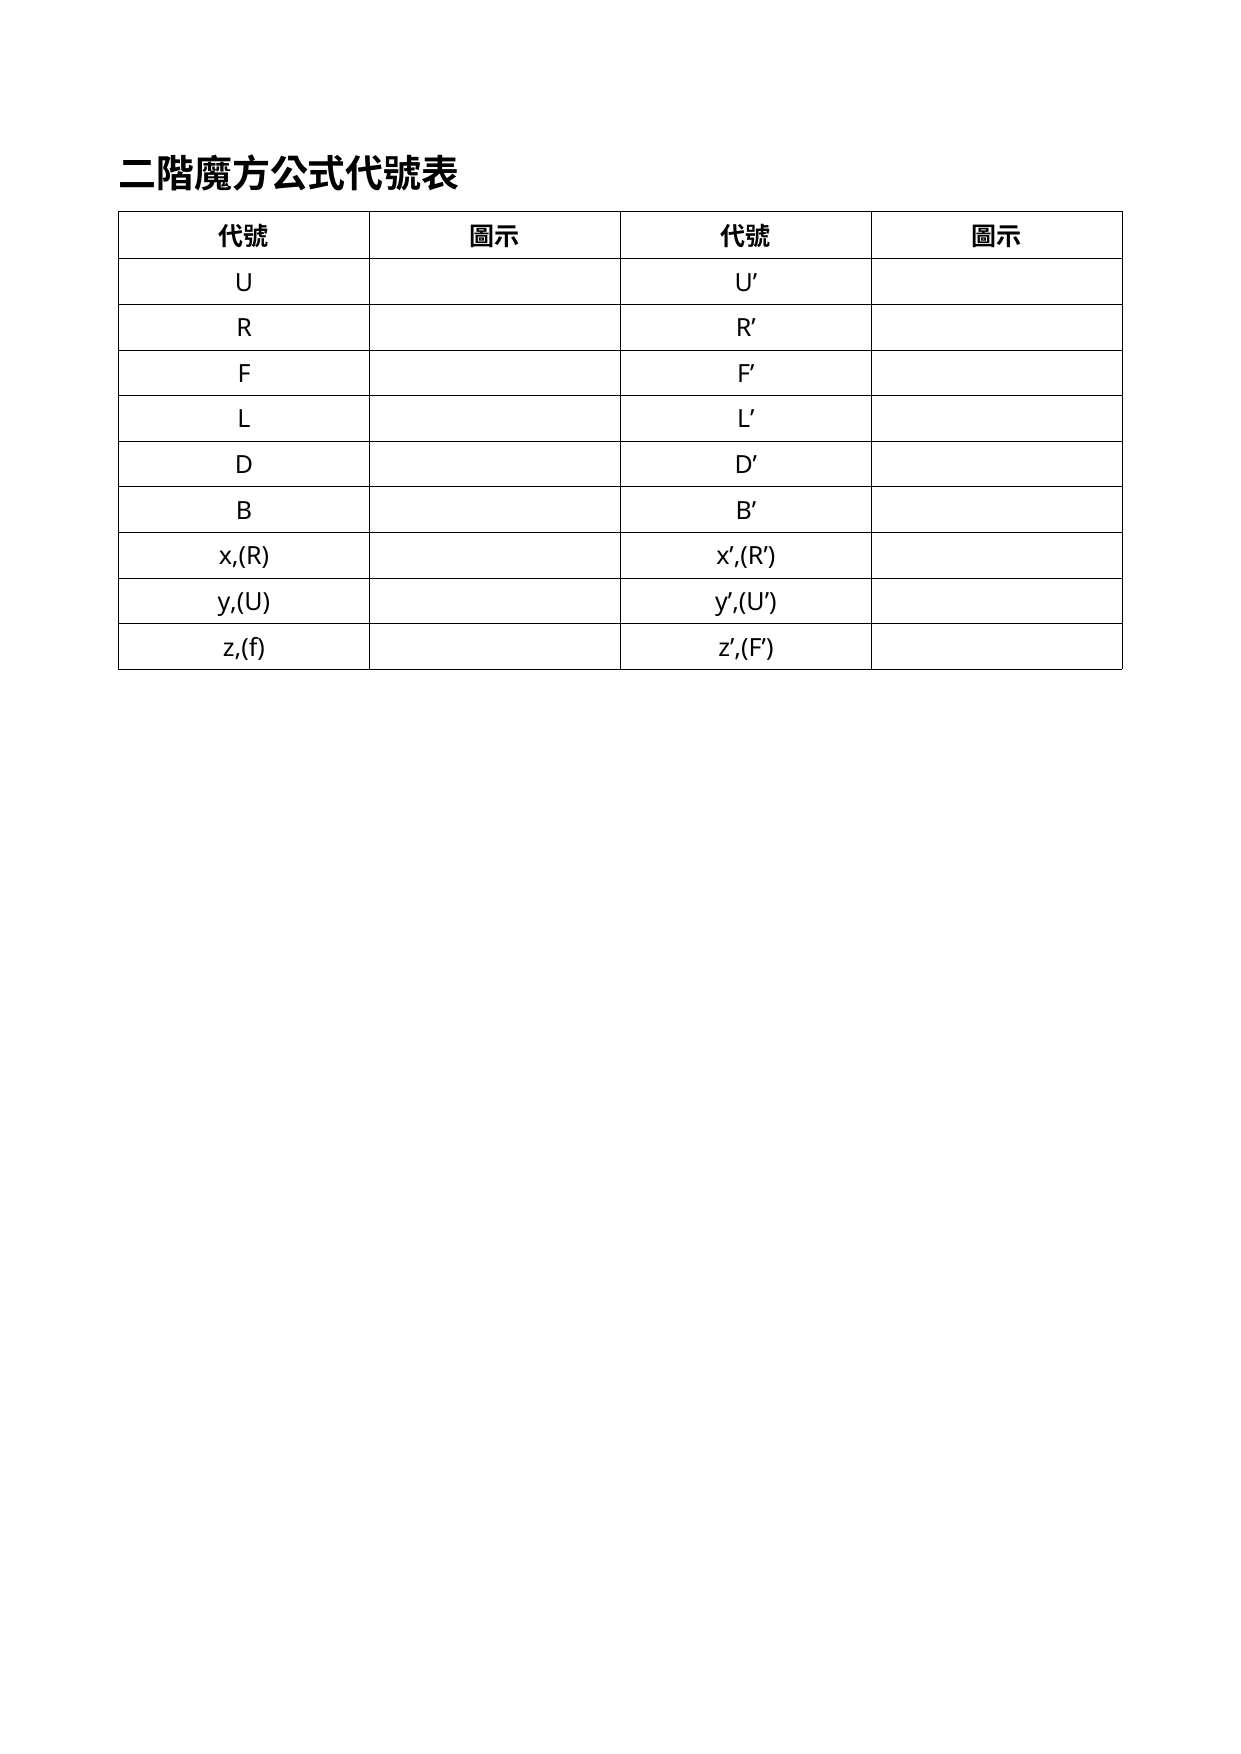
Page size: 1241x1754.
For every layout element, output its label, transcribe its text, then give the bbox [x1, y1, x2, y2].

table_header 圖示 [370, 212, 620, 258]
table_cell [370, 533, 620, 578]
table_header 代號 [119, 212, 369, 258]
table_cell z,(f) [119, 624, 369, 669]
table_cell R’ [621, 305, 871, 350]
table_cell [872, 579, 1122, 623]
table_cell [370, 259, 620, 304]
table_cell [872, 533, 1122, 578]
table_cell U’ [621, 259, 871, 304]
table_cell L’ [621, 396, 871, 441]
table_cell [872, 624, 1122, 669]
table_cell [370, 442, 620, 486]
table_cell [872, 351, 1122, 395]
table_cell B’ [621, 487, 871, 532]
table_cell x,(R) [119, 533, 369, 578]
table_cell [872, 259, 1122, 304]
table_cell y,(U) [119, 579, 369, 623]
table_cell D [119, 442, 369, 486]
table_cell [370, 396, 620, 441]
table_cell B [119, 487, 369, 532]
table_header 圖示 [872, 212, 1122, 258]
table_header 代號 [621, 212, 871, 258]
subtitle 二階魔方公式代號表 [118, 143, 1122, 198]
table_cell [872, 487, 1122, 532]
table_cell [872, 442, 1122, 486]
table_cell F [119, 351, 369, 395]
table_cell [370, 624, 620, 669]
table_cell [370, 351, 620, 395]
table_cell [872, 305, 1122, 350]
table_cell F’ [621, 351, 871, 395]
table_cell R [119, 305, 369, 350]
table_cell y’,(U’) [621, 579, 871, 623]
table_cell [370, 487, 620, 532]
table_cell D’ [621, 442, 871, 486]
table_cell [872, 396, 1122, 441]
table_cell [370, 579, 620, 623]
table_cell U [119, 259, 369, 304]
table_cell L [119, 396, 369, 441]
table_cell [370, 305, 620, 350]
table_cell x’,(R’) [621, 533, 871, 578]
table_cell z’,(F’) [621, 624, 871, 669]
